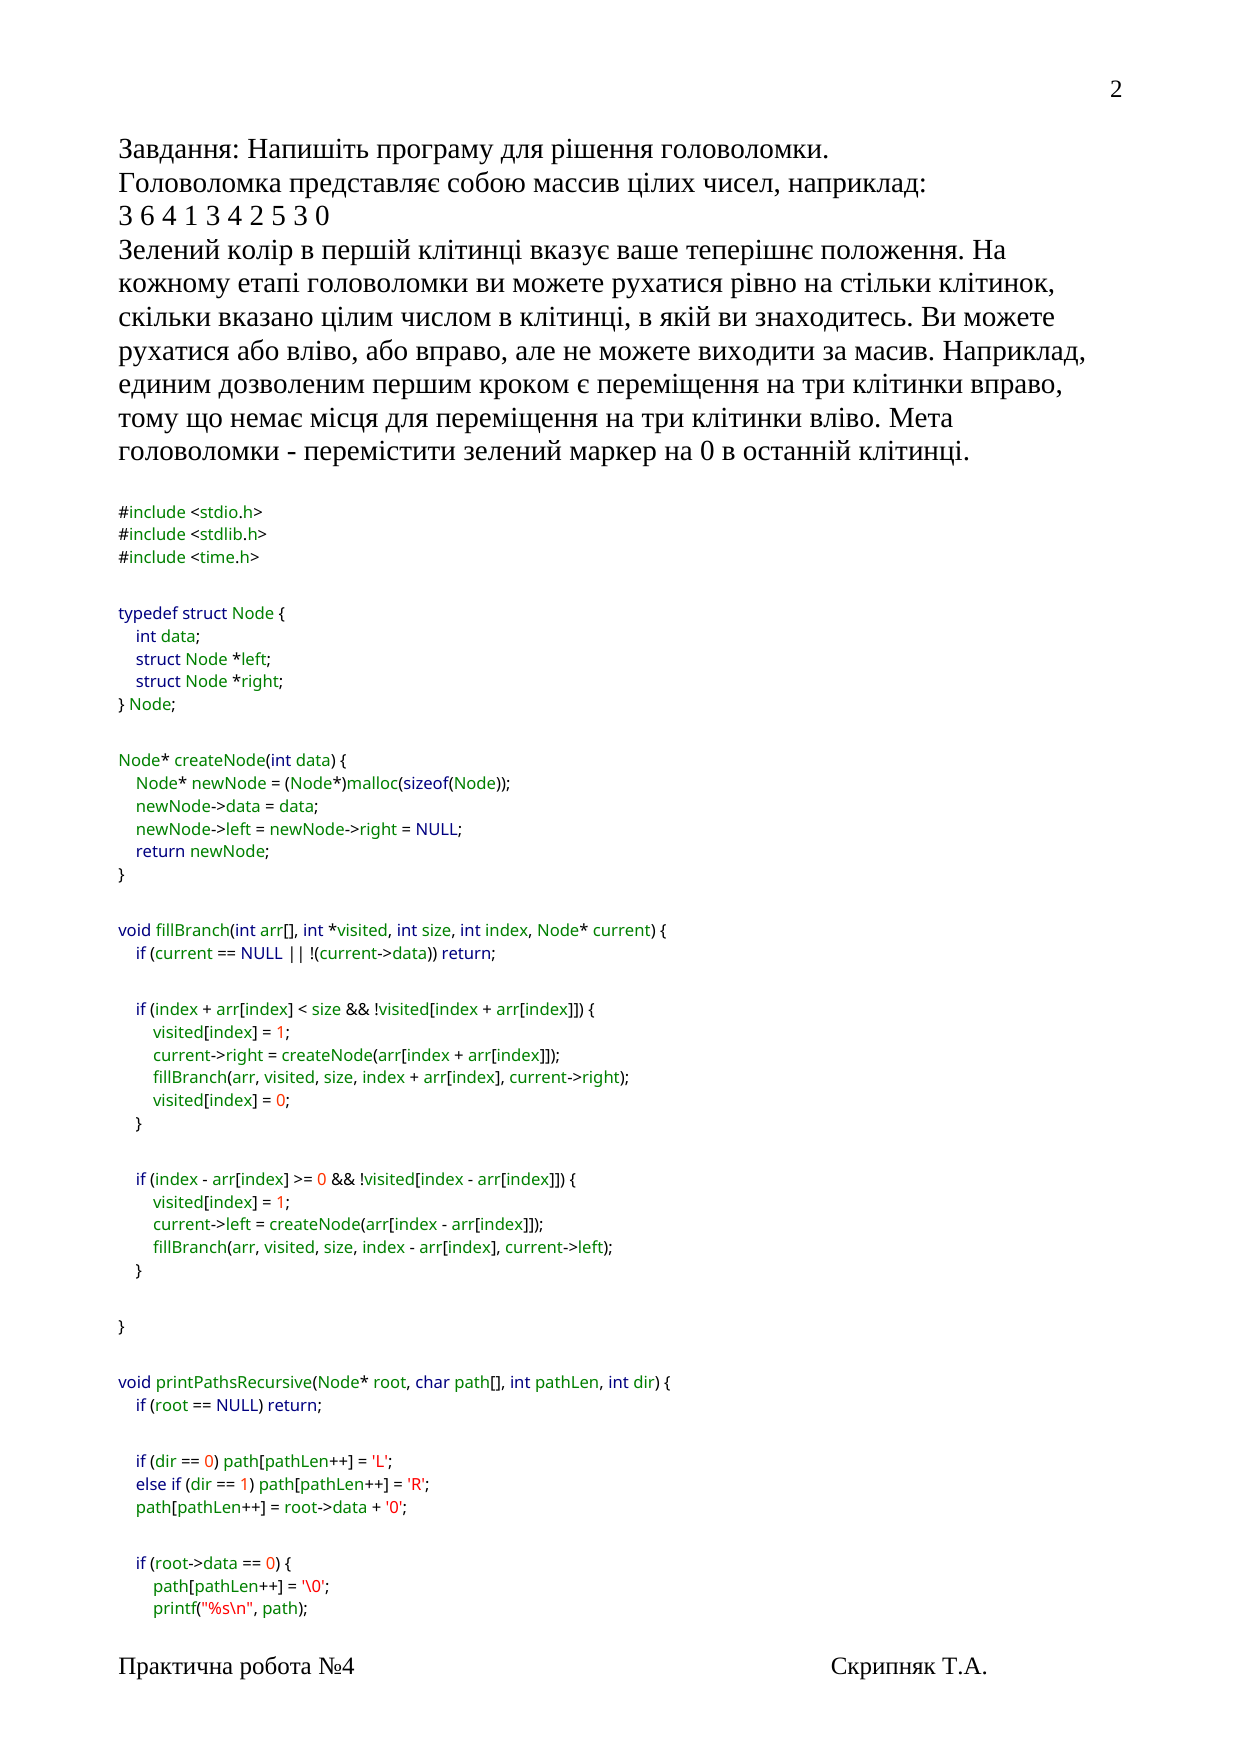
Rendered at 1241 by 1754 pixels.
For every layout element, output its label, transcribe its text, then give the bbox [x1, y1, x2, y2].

text Завдання: Напишіть програму для рішення головоломки. [118, 131, 1122, 165]
text if (root == NULL) return; [118, 1394, 1122, 1416]
text if (current == NULL || !(current->data)) return; [118, 942, 1122, 964]
text void fillBranch(int arr[], int *visited, int size, int index, Node* current) { [118, 919, 1122, 942]
text Зелений колір в першій клітинці вказує ваше теперішнє положення. На кожному етапі головоломки ви можете рухатися рівно на стільки клітинок, скільки вказано цілим числом в клітинці, в якій ви знаходитесь. Ви можете рухатися або вліво, або вправо, але не можете виходити за масив. Наприклад, единим дозволеним першим кроком є переміщення на три клітинки вправо, тому що немає місця для переміщення на три клітинки вліво. Мета головоломки - перемістити зелений маркер на 0 в останній клітинці. [118, 232, 1122, 467]
text fillBranch(arr, visited, size, index - arr[index], current->left); [118, 1236, 1122, 1258]
text else if (dir == 1) path[pathLen++] = 'R'; [118, 1473, 1122, 1495]
text #include <stdlib.h> [118, 523, 1122, 546]
text } [118, 863, 1122, 885]
text Головоломка представляє собою массив цілих чисел, наприклад: [118, 165, 1122, 198]
text path[pathLen++] = root->data + '0'; [118, 1495, 1122, 1518]
text #include <stdio.h> [118, 500, 1122, 523]
text current->left = createNode(arr[index - arr[index]]); [118, 1213, 1122, 1236]
text if (index - arr[index] >= 0 && !visited[index - arr[index]]) { [118, 1168, 1122, 1190]
text visited[index] = 1; [118, 1190, 1122, 1213]
text return newNode; [118, 840, 1122, 863]
text } [118, 1258, 1122, 1281]
text path[pathLen++] = '\0'; [118, 1574, 1122, 1597]
text typedef struct Node { [118, 602, 1122, 625]
text 3 6 4 1 3 4 2 5 3 0 [118, 198, 1122, 232]
text #include <time.h> [118, 546, 1122, 568]
text if (index + arr[index] < size && !visited[index + arr[index]]) { [118, 998, 1122, 1021]
text } [118, 1315, 1122, 1337]
text struct Node *left; [118, 647, 1122, 670]
text } [118, 1111, 1122, 1134]
text Node* createNode(int data) { [118, 749, 1122, 772]
text int data; [118, 625, 1122, 647]
text struct Node *right; [118, 670, 1122, 693]
text } Node; [118, 693, 1122, 716]
text printf("%s\n", path); [118, 1597, 1122, 1620]
text visited[index] = 0; [118, 1089, 1122, 1111]
text current->right = createNode(arr[index + arr[index]]); [118, 1043, 1122, 1066]
text void printPathsRecursive(Node* root, char path[], int pathLen, int dir) { [118, 1371, 1122, 1394]
text if (dir == 0) path[pathLen++] = 'L'; [118, 1450, 1122, 1473]
text newNode->left = newNode->right = NULL; [118, 817, 1122, 840]
text newNode->data = data; [118, 794, 1122, 817]
text fillBranch(arr, visited, size, index + arr[index], current->right); [118, 1066, 1122, 1089]
text visited[index] = 1; [118, 1021, 1122, 1043]
text if (root->data == 0) { [118, 1552, 1122, 1574]
text Node* newNode = (Node*)malloc(sizeof(Node)); [118, 772, 1122, 794]
